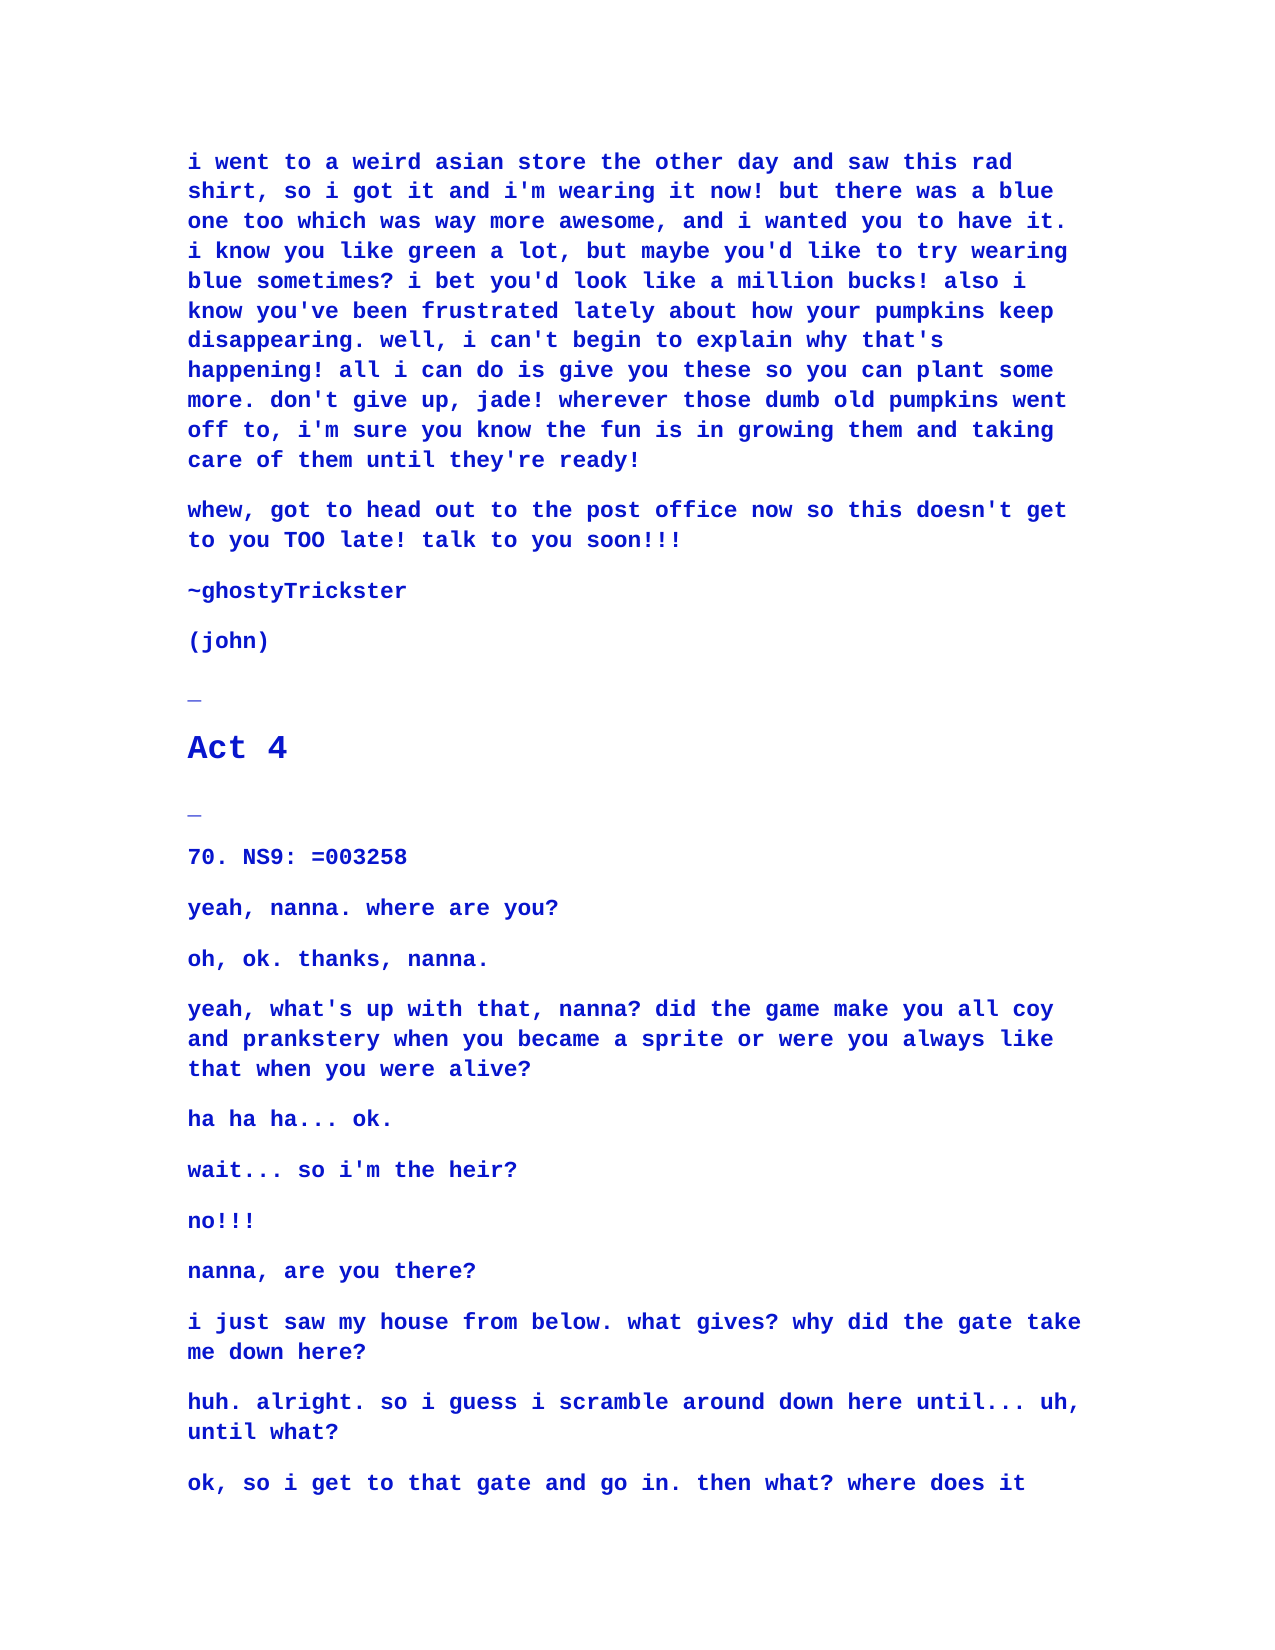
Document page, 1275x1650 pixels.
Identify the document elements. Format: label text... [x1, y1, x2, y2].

text yeah, what's up with that, nanna? did the game make you all coy and prankstery when you became a sprite or were you always like that when you were alive? [187, 998, 1087, 1083]
text ha ha ha... ok. [187, 1108, 1087, 1134]
text ok, so i get to that gate and go in. then what? where does it [187, 1471, 1087, 1497]
text _ [187, 680, 1087, 706]
text i went to a weird asian store the other day and saw this rad shirt, so i got it and i'm wearing it now! but there was a blue one too which was way more awesome, and i wanted you to have it. i know you like green a lot, but maybe you'd like to try wearing blue sometimes? i bet you'd look like a million bucks! also i know you've been frustrated lately about how your pumpkins keep disappearing. well, i can't begin to explain why that's happening! all i can do is give you these so you can plant some more. don't give up, jade! wherever those dumb old pumpkins went off to, i'm sure you know the fun is in growing them and taking care of them until they're ready! [187, 150, 1087, 474]
text ~ghostyTrickster [187, 579, 1087, 605]
text 70. NS9: =003258 [187, 846, 1087, 872]
text oh, ok. thanks, nanna. [187, 947, 1087, 973]
text _ [187, 795, 1087, 821]
text huh. alright. so i guess i scramble around down here until... uh, until what? [187, 1391, 1087, 1446]
text (john) [187, 629, 1087, 656]
text Act 4 [187, 731, 1087, 769]
text i just saw my house from below. what gives? why did the gate take me down here? [187, 1310, 1087, 1366]
text nanna, are you there? [187, 1260, 1087, 1286]
text no!!! [187, 1209, 1087, 1235]
text whew, got to head out to the post office now so this doesn't get to you TOO late! talk to you soon!!! [187, 498, 1087, 554]
text yeah, nanna. where are you? [187, 896, 1087, 922]
text wait... so i'm the heir? [187, 1158, 1087, 1184]
